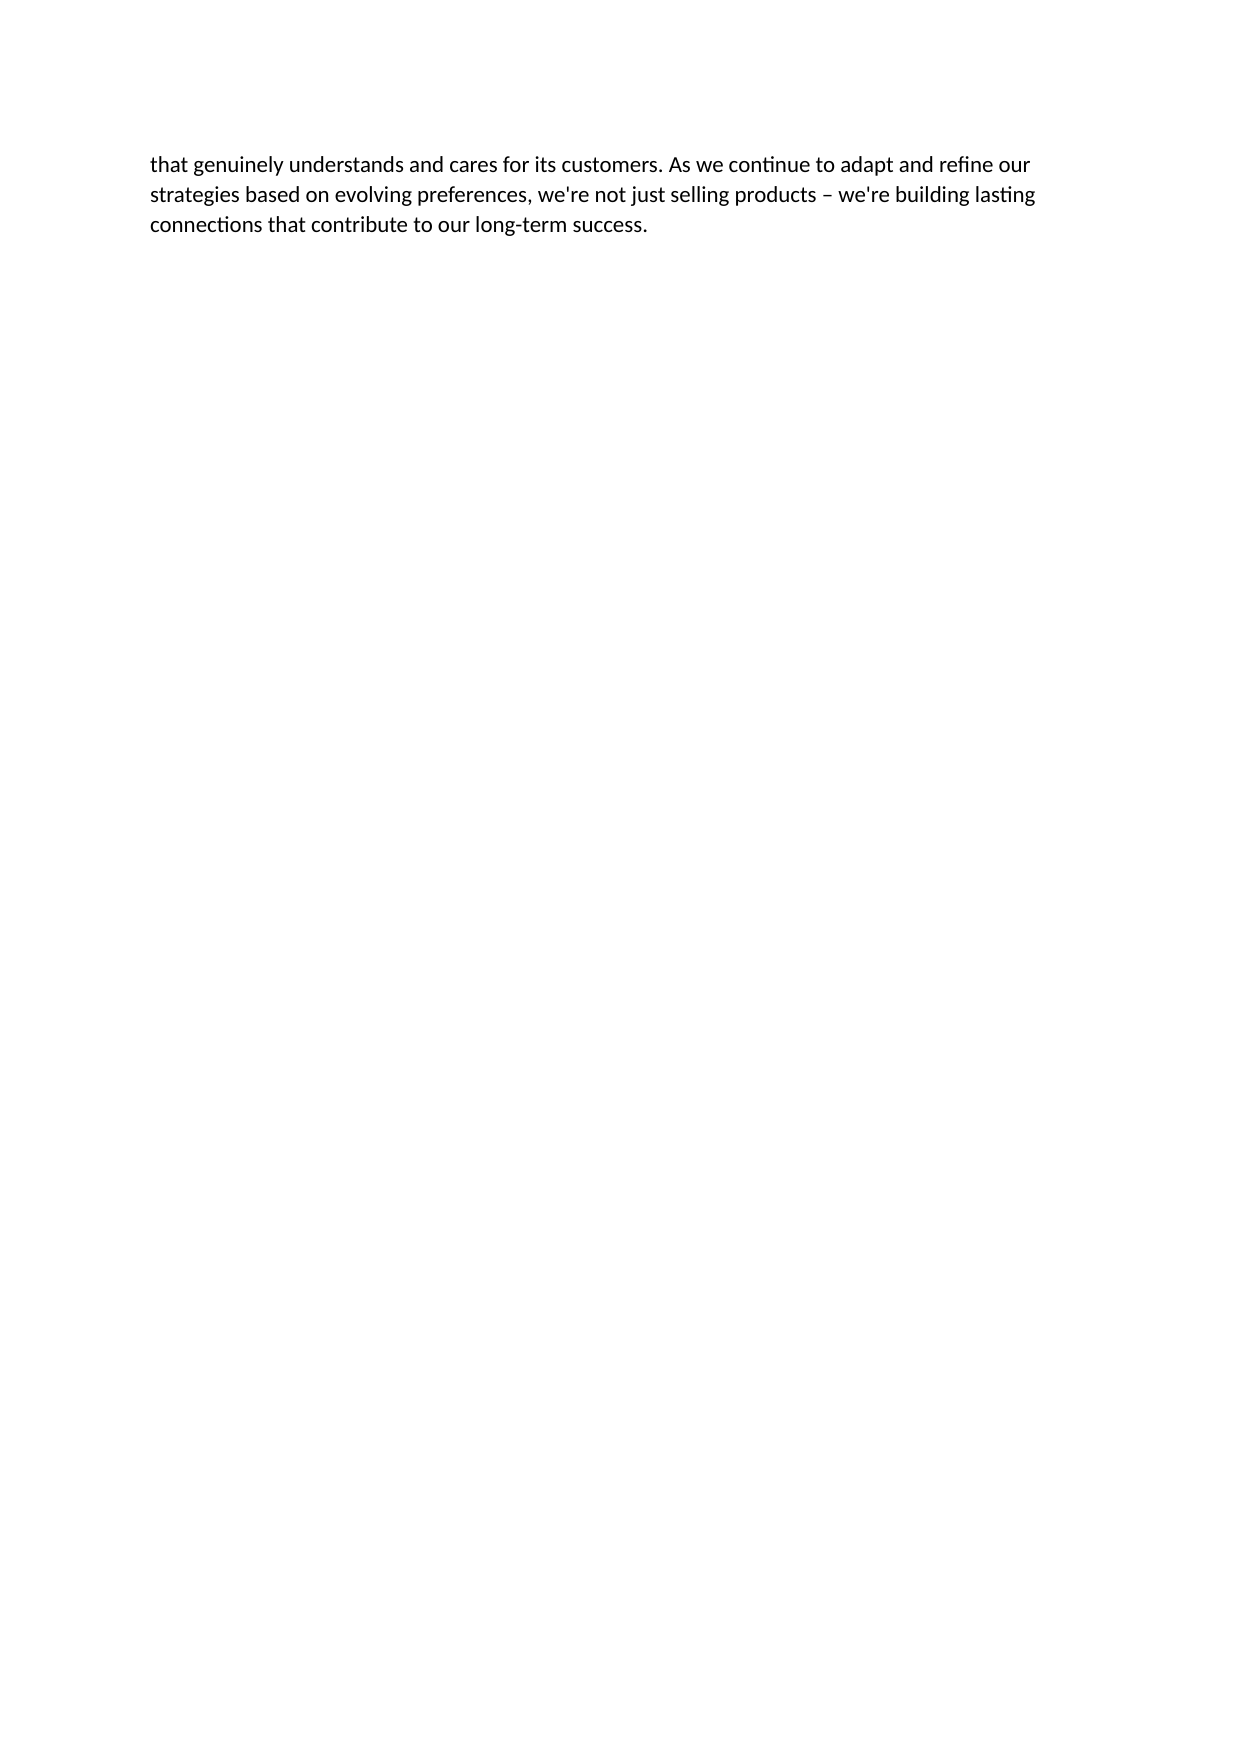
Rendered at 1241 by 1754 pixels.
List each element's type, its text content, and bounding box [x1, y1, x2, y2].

text that genuinely understands and cares for its customers. As we continue to adapt and refine our strategies based on evolving preferences, we're not just selling products – we're building lasting connections that contribute to our long-term success. [150, 150, 1090, 238]
